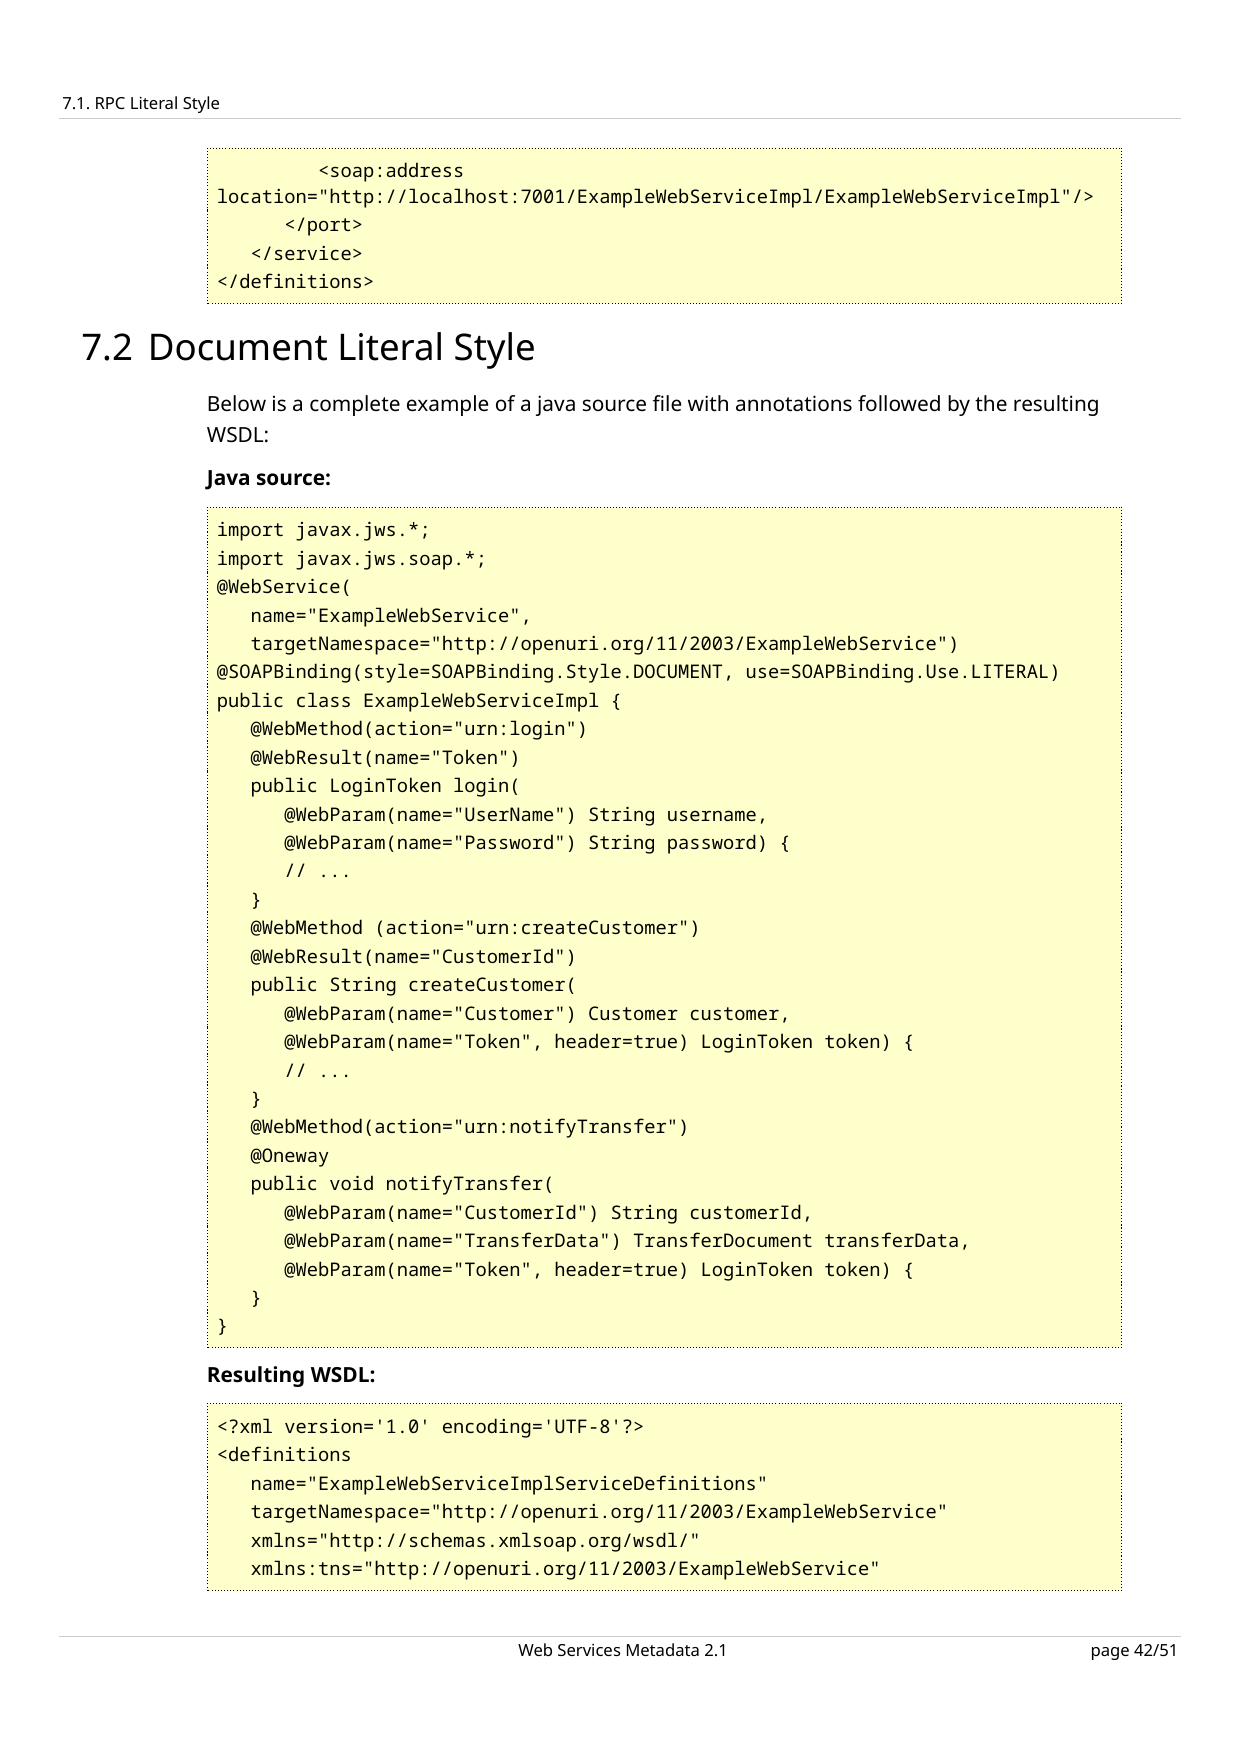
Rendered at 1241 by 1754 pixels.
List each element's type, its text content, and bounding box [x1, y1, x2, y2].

list @WebParam(name="Customer") Customer customer, [207, 990, 1122, 1018]
list @SOAPBinding(style=SOAPBinding.Style.DOCUMENT, use=SOAPBinding.Use.LITERAL) [207, 649, 1122, 677]
list targetNamespace="http://openuri.org/11/2003/ExampleWebService") [207, 620, 1122, 649]
list <soap:address location="http://localhost:7001/ExampleWebServiceImpl/ExampleWebServiceImpl"/> [207, 147, 1122, 201]
list @WebParam(name="CustomerId") String customerId, [207, 1189, 1122, 1217]
list @WebParam(name="UserName") String username, [207, 791, 1122, 819]
list name="ExampleWebServiceImplServiceDefinitions" [207, 1460, 1122, 1488]
list xmlns="http://schemas.xmlsoap.org/wsdl/" [207, 1517, 1122, 1545]
subtitle Document Literal Style [133, 322, 1181, 372]
list targetNamespace="http://openuri.org/11/2003/ExampleWebService" [207, 1488, 1122, 1517]
list public String createCustomer( [207, 962, 1122, 990]
list } [207, 1303, 1122, 1348]
list // ... [207, 848, 1122, 876]
list @WebMethod(action="urn:login") [207, 706, 1122, 734]
list import javax.jws.soap.*; [207, 535, 1122, 563]
list name="ExampleWebService", [207, 592, 1122, 620]
list @WebParam(name="Password") String password) { [207, 819, 1122, 848]
text Below is a complete example of a java source file with annotations followed by the resulting WSDL: [207, 389, 1122, 449]
list @WebParam(name="TransferData") TransferDocument transferData, [207, 1217, 1122, 1246]
list } [207, 876, 1122, 905]
list @WebResult(name="CustomerId") [207, 933, 1122, 962]
list </service> [207, 230, 1122, 258]
list xmlns:tns="http://openuri.org/11/2003/ExampleWebService" [207, 1545, 1122, 1591]
list @WebParam(name="Token", header=true) LoginToken token) { [207, 1246, 1122, 1274]
list public LoginToken login( [207, 762, 1122, 791]
list import javax.jws.*; [207, 507, 1122, 535]
list </definitions> [207, 258, 1122, 304]
list @WebService( [207, 563, 1122, 592]
list @WebResult(name="Token") [207, 734, 1122, 762]
text Resulting WSDL: [207, 1360, 1122, 1388]
list </port> [207, 201, 1122, 230]
list @Oneway [207, 1132, 1122, 1161]
list <definitions [207, 1432, 1122, 1460]
text Java source: [207, 463, 1122, 492]
list // ... [207, 1047, 1122, 1075]
list <?xml version='1.0' encoding='UTF-8'?> [207, 1403, 1122, 1432]
list @WebParam(name="Token", header=true) LoginToken token) { [207, 1018, 1122, 1047]
list @WebMethod(action="urn:notifyTransfer") [207, 1104, 1122, 1132]
list } [207, 1075, 1122, 1104]
list public class ExampleWebServiceImpl { [207, 677, 1122, 706]
list @WebMethod (action="urn:createCustomer") [207, 905, 1122, 933]
list } [207, 1274, 1122, 1303]
list public void notifyTransfer( [207, 1161, 1122, 1189]
